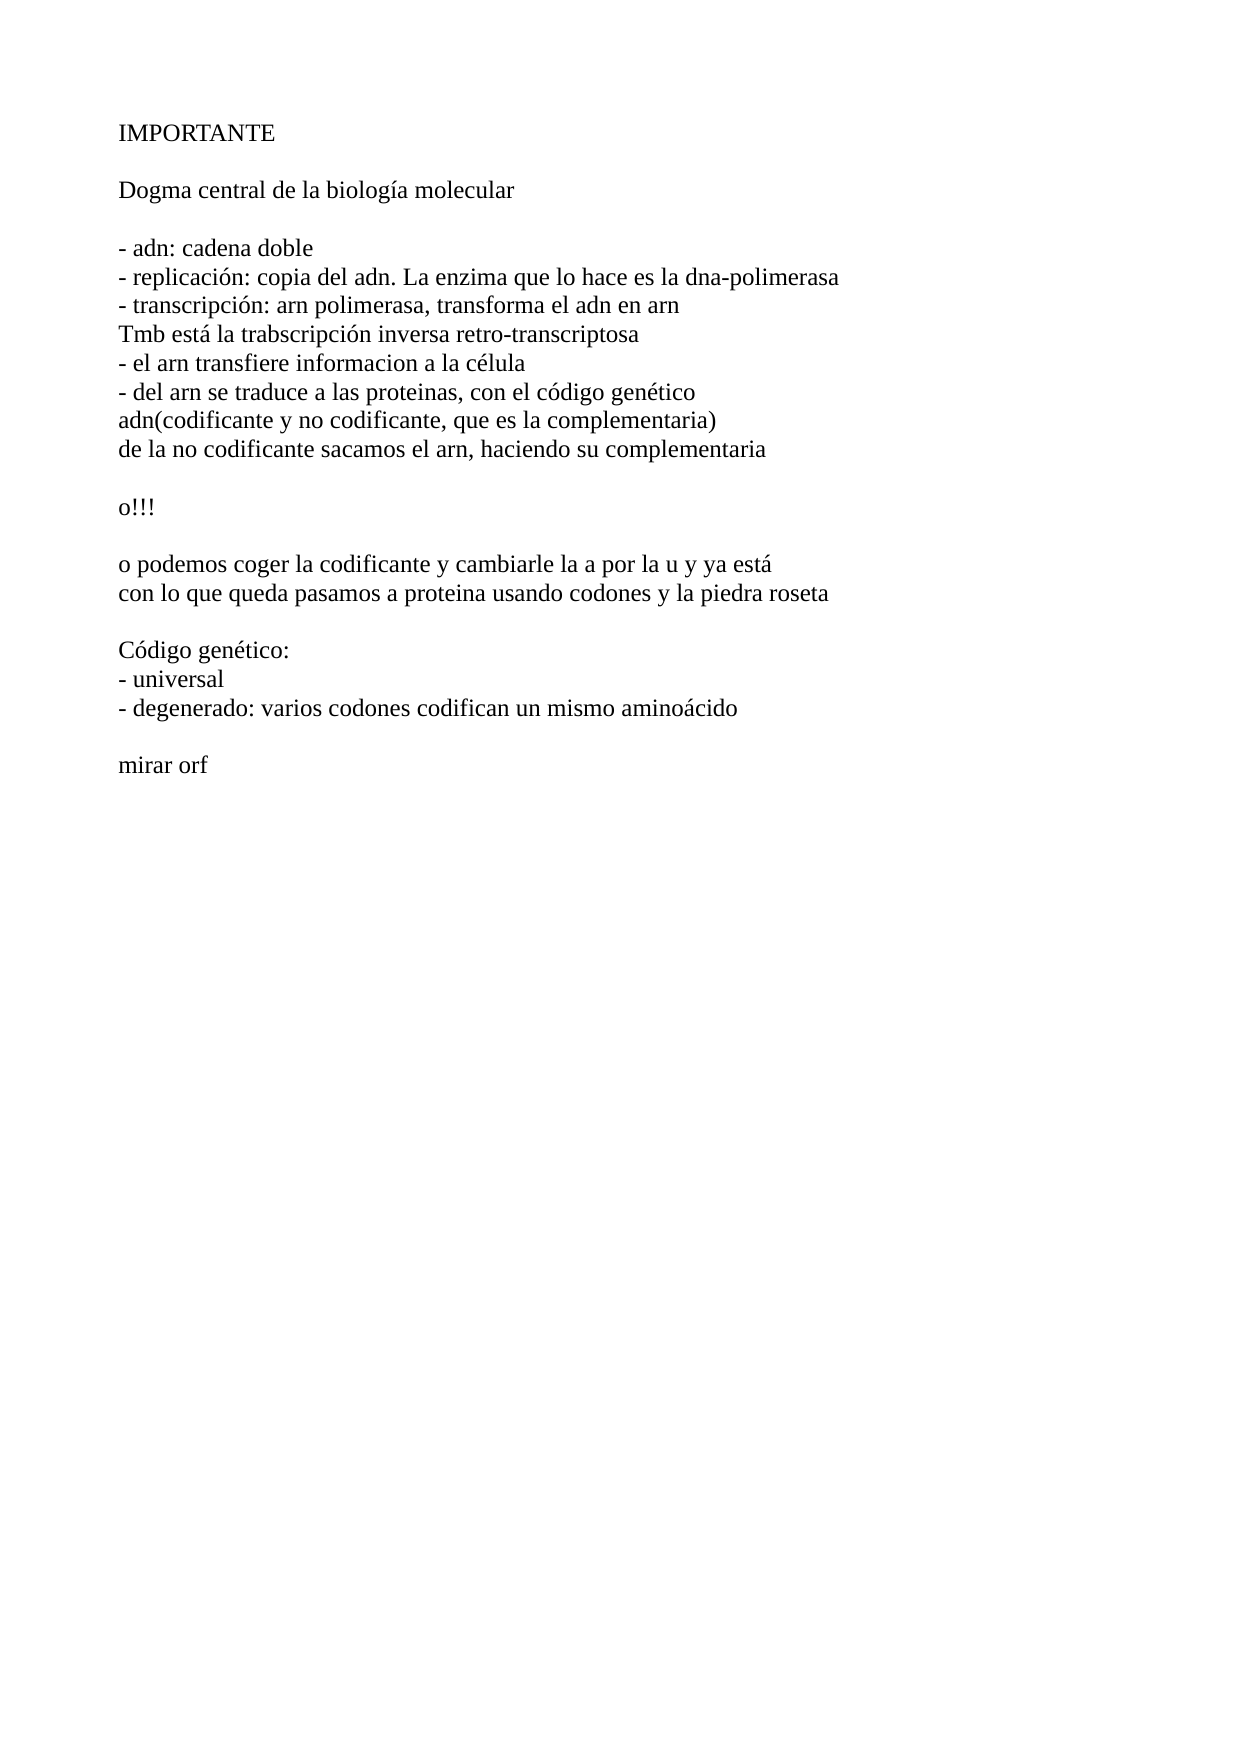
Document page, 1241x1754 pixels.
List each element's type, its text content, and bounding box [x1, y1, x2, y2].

text - del arn se traduce a las proteinas, con el código genético [118, 377, 1122, 406]
text o!!! [118, 492, 1122, 521]
text - el arn transfiere informacion a la célula [118, 348, 1122, 377]
text - replicación: copia del adn. La enzima que lo hace es la dna-polimerasa [118, 262, 1122, 291]
text Dogma central de la biología molecular [118, 176, 1122, 204]
text - adn: cadena doble [118, 233, 1122, 262]
text de la no codificante sacamos el arn, haciendo su complementaria [118, 434, 1122, 463]
text con lo que queda pasamos a proteina usando codones y la piedra roseta [118, 578, 1122, 607]
text - degenerado: varios codones codifican un mismo aminoácido [118, 693, 1122, 722]
text IMPORTANTE [118, 118, 1122, 147]
text o podemos coger la codificante y cambiarle la a por la u y ya está [118, 549, 1122, 578]
text Código genético: [118, 636, 1122, 664]
text mirar orf [118, 751, 1122, 779]
text - universal [118, 664, 1122, 693]
text adn(codificante y no codificante, que es la complementaria) [118, 406, 1122, 434]
text - transcripción: arn polimerasa, transforma el adn en arn [118, 291, 1122, 319]
text Tmb está la trabscripción inversa retro-transcriptosa [118, 319, 1122, 348]
